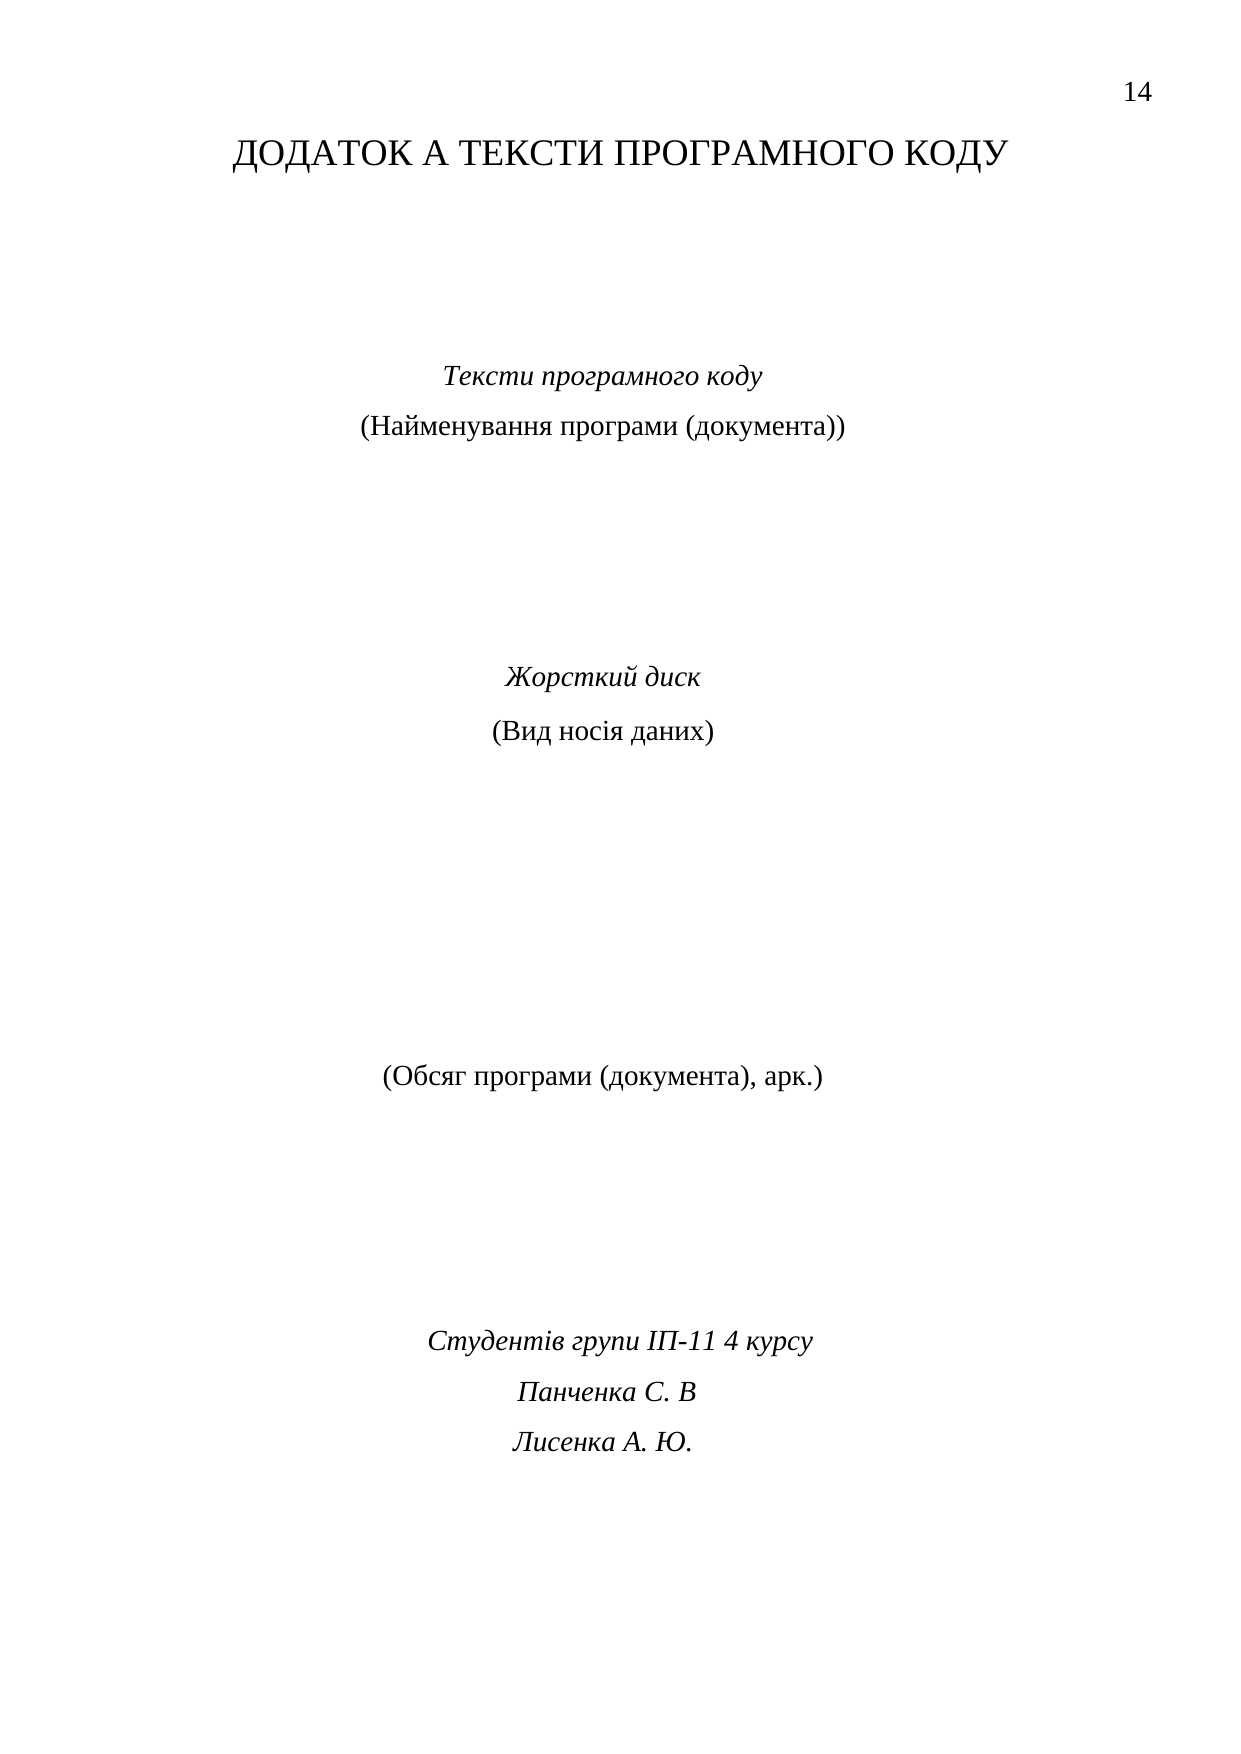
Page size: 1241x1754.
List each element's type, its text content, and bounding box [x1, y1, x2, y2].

text Тексти програмного коду [138, 358, 1067, 392]
text (Вид носія даних) [139, 713, 1067, 747]
text Панченка С. В [450, 1374, 756, 1407]
text Студентів групи ІП-11 4 курсу [118, 1323, 1122, 1357]
text Лисенка А. Ю. [450, 1424, 756, 1458]
text Жорсткий диск [138, 659, 1067, 693]
subtitle ДОДАТОК А ТЕКСТИ ПРОГРАМНОГО КОДУ [118, 130, 1122, 173]
text (Обсяг програми (документа), арк.) [138, 1058, 1067, 1091]
text (Найменування програми (документа)) [138, 409, 1067, 442]
